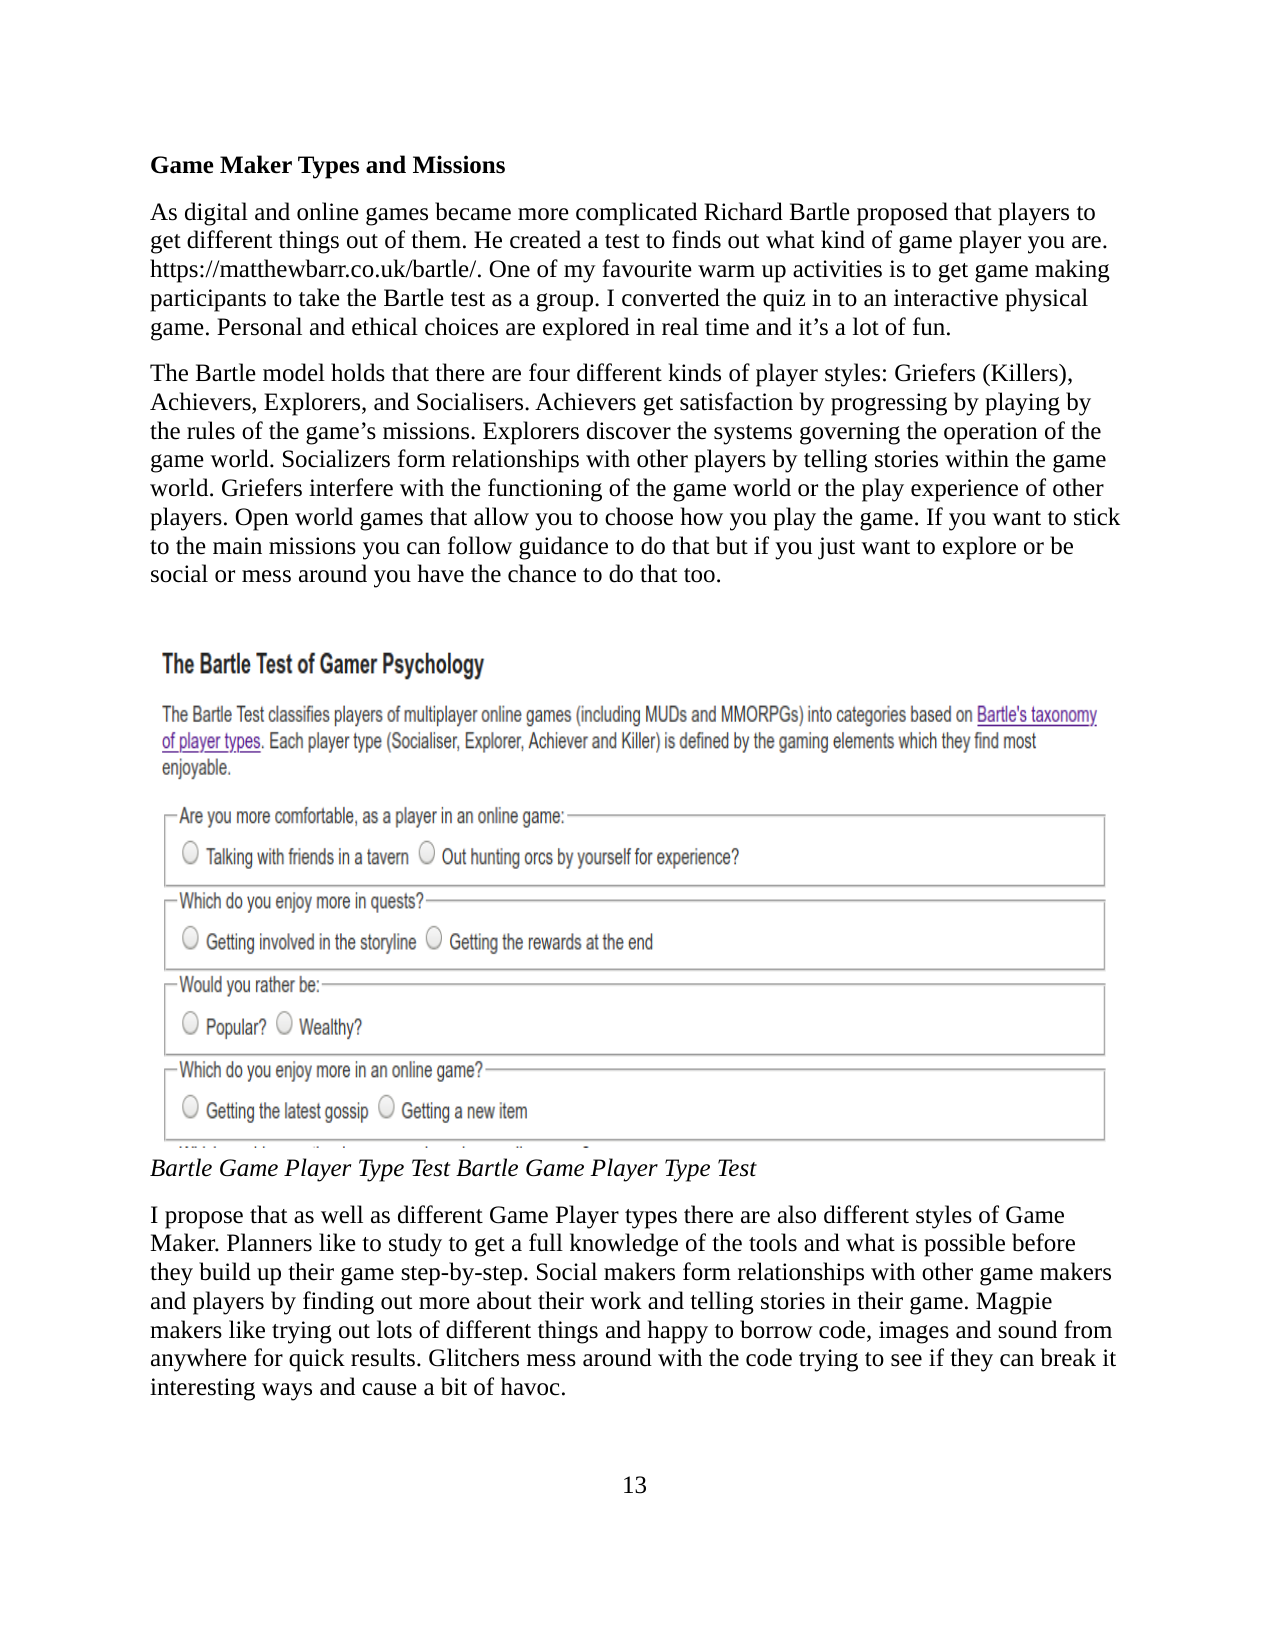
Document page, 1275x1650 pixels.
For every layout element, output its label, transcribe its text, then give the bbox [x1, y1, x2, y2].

picture [150, 606, 1125, 1148]
text I propose that as well as different Game Player types there are also different styles of Game Maker. Planners like to study to get a full knowledge of the tools and what is possible before they build up their game step-by-step. Social makers form relationships with other game makers and players by finding out more about their work and telling stories in their game. Magpie makers like trying out lots of different things and happy to borrow code, images and sound from anywhere for quick results. Glitchers mess around with the code trying to see if they can break it interesting ways and cause a bit of havoc. [150, 1200, 1125, 1401]
text The Bartle model holds that there are four different kinds of player styles: Griefers (Killers), Achievers, Explorers, and Socialisers. Achievers get satisfaction by progressing by playing by the rules of the game’s missions. Explorers discover the systems governing the operation of the game world. Socializers form relationships with other players by telling stories within the game world. Griefers interfere with the functioning of the game world or the play experience of other players. Open world games that allow you to choose how you play the game. If you want to stick to the main missions you can follow guidance to do that but if you just want to explore or be social or mess around you have the chance to do that too. [150, 358, 1125, 588]
text Game Maker Types and Missions [150, 150, 1125, 179]
text As digital and online games became more complicated Richard Bartle proposed that players to get different things out of them. He created a test to finds out what kind of game player you are. https://matthewbarr.co.uk/bartle/. One of my favourite warm up activities is to get game making participants to take the Bartle test as a group. I converted the quiz in to an interactive physical game. Personal and ethical choices are explored in real time and it’s a lot of fun. [150, 197, 1125, 340]
text Bartle Game Player Type Test Bartle Game Player Type Test [150, 1148, 1125, 1182]
